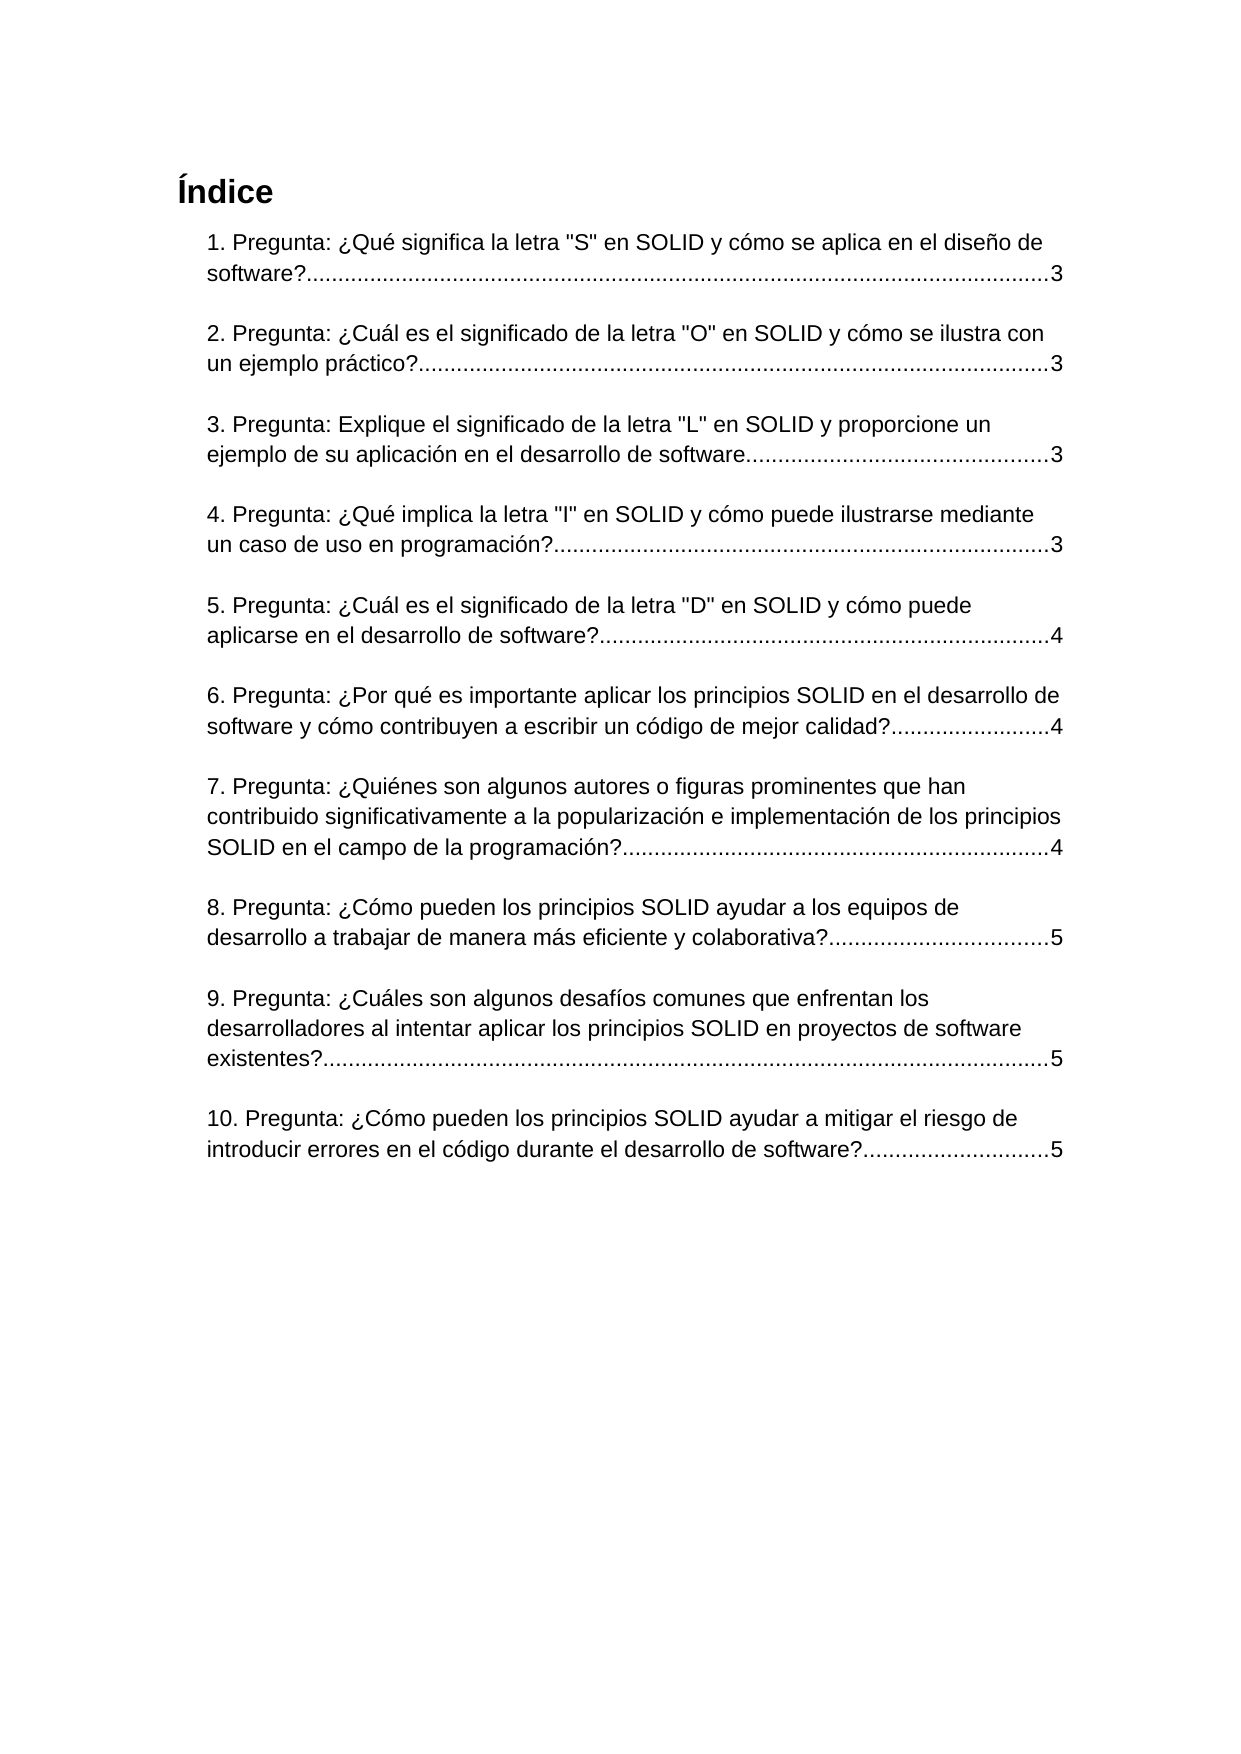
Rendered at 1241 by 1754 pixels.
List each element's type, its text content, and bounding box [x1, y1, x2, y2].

text 4. Pregunta: ¿Qué implica la letra "I" en SOLID y cómo puede ilustrarse mediante un caso de uso en programación? 3 [207, 501, 1063, 558]
text 8. Pregunta: ¿Cómo pueden los principios SOLID ayudar a los equipos de desarrollo a trabajar de manera más eficiente y colaborativa? 5 [207, 894, 1063, 950]
text 9. Pregunta: ¿Cuáles son algunos desafíos comunes que enfrentan los desarrolladores al intentar aplicar los principios SOLID en proyectos de software existentes? 5 [207, 984, 1063, 1071]
subtitle Índice [177, 173, 1063, 211]
text 2. Pregunta: ¿Cuál es el significado de la letra "O" en SOLID y cómo se ilustra con un ejemplo práctico? 3 [207, 320, 1063, 376]
text 1. Pregunta: ¿Qué significa la letra "S" en SOLID y cómo se aplica en el diseño de software? 3 [207, 229, 1063, 286]
text 3. Pregunta: Explique el significado de la letra "L" en SOLID y proporcione un ejemplo de su aplicación en el desarrollo de software. 3 [207, 411, 1063, 467]
text 7. Pregunta: ¿Quiénes son algunos autores o figuras prominentes que han contribuido significativamente a la popularización e implementación de los principios SOLID en el campo de la programación? 4 [207, 773, 1063, 860]
text 5. Pregunta: ¿Cuál es el significado de la letra "D" en SOLID y cómo puede aplicarse en el desarrollo de software? 4 [207, 592, 1063, 648]
text 10. Pregunta: ¿Cómo pueden los principios SOLID ayudar a mitigar el riesgo de introducir errores en el código durante el desarrollo de software? 5 [207, 1105, 1063, 1162]
text 6. Pregunta: ¿Por qué es importante aplicar los principios SOLID en el desarrollo de software y cómo contribuyen a escribir un código de mejor calidad? 4 [207, 682, 1063, 739]
